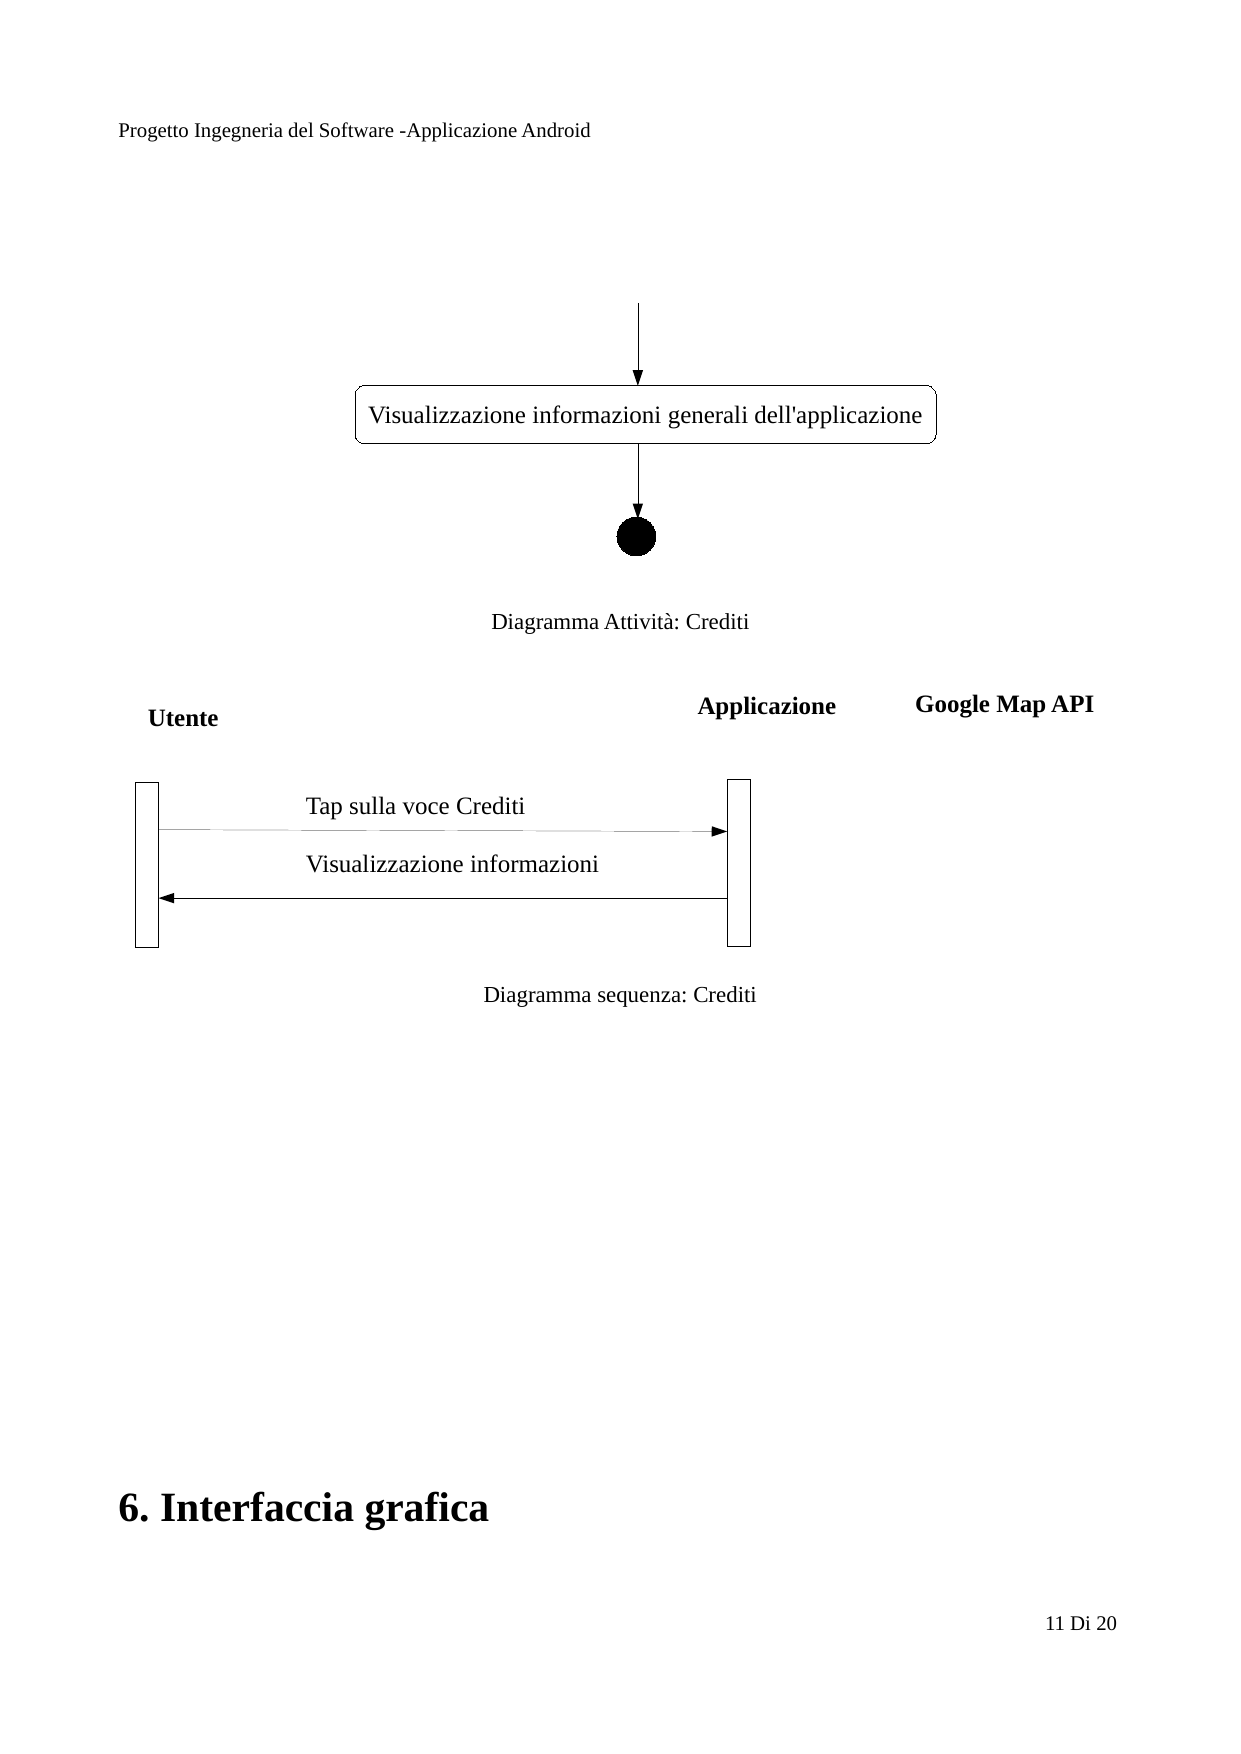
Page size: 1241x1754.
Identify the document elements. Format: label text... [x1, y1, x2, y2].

text Diagramma Attività: Crediti [118, 608, 1122, 634]
text Diagramma sequenza: Crediti [118, 981, 1122, 1008]
subtitle 6. Interfaccia grafica [118, 1482, 1122, 1530]
